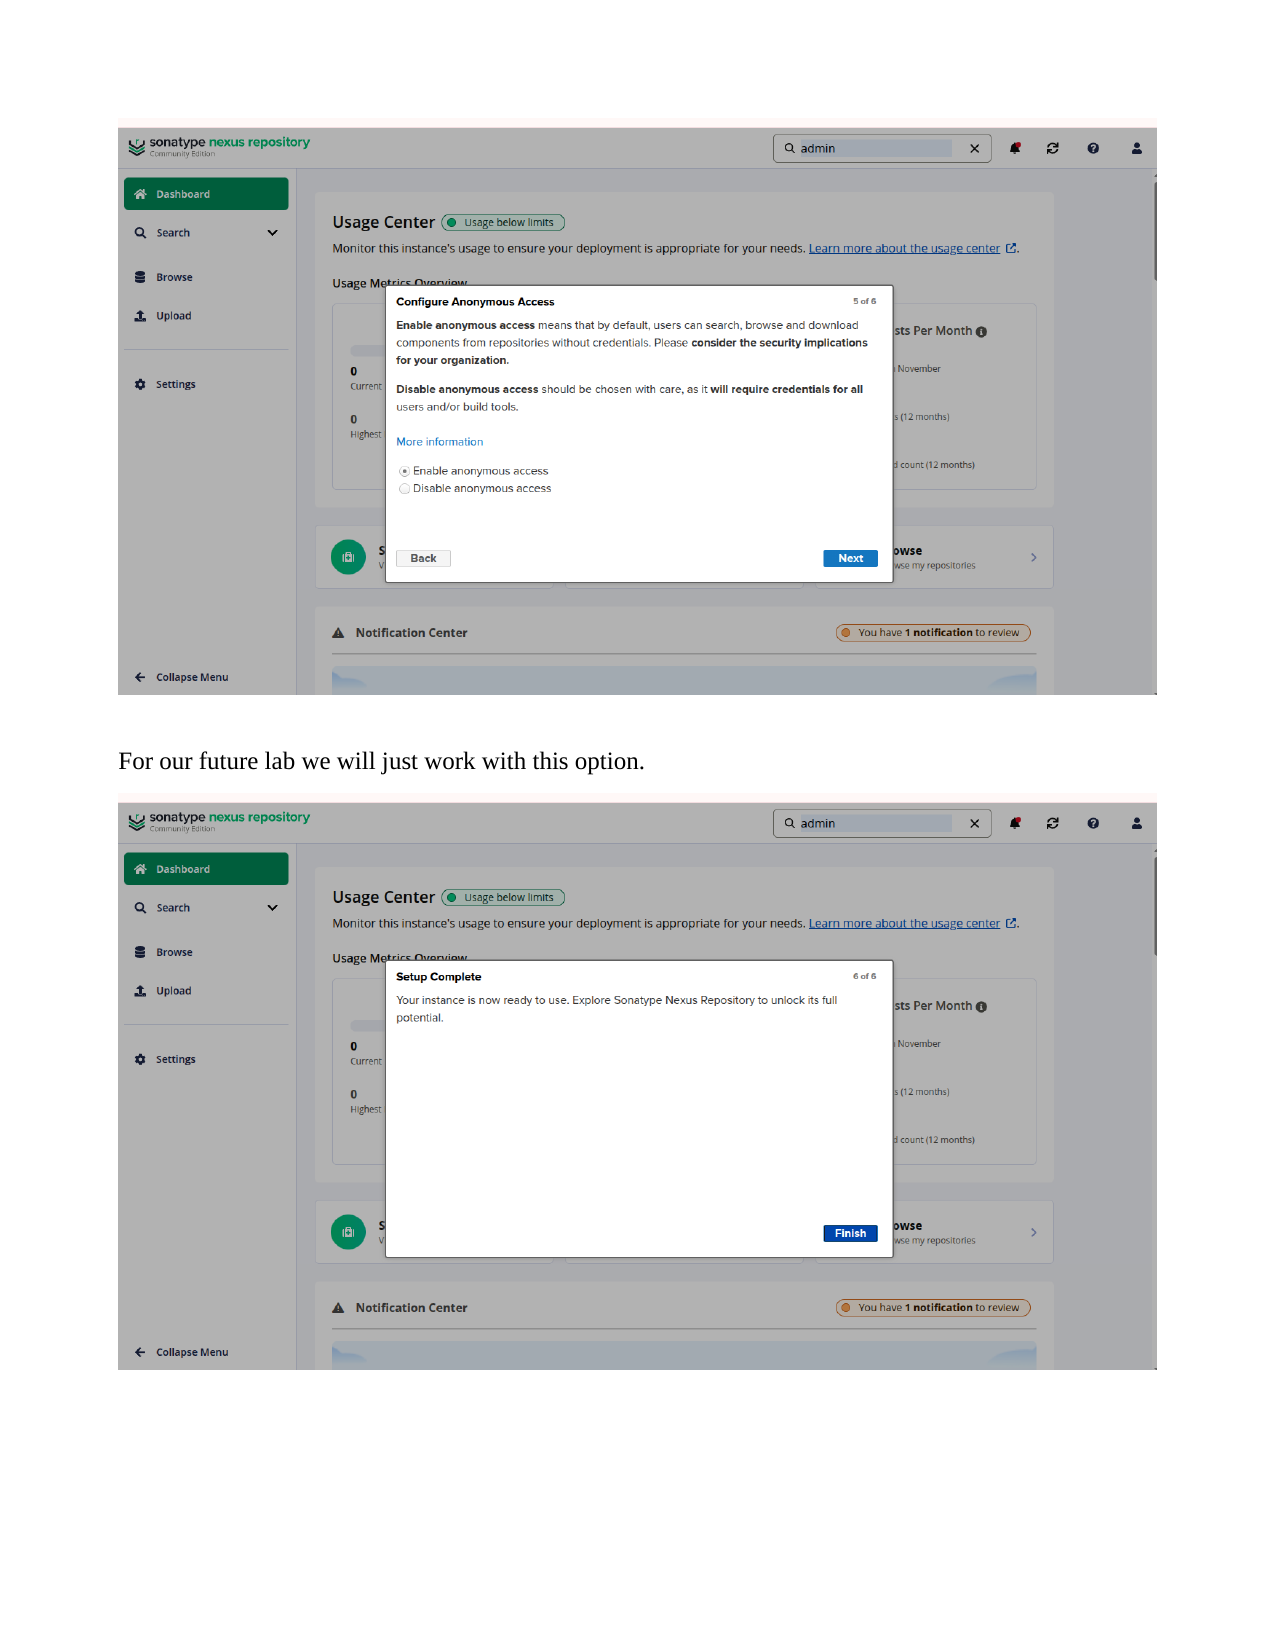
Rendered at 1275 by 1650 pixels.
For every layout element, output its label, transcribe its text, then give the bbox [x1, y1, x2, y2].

text For our future lab we will just work with this option. [118, 746, 1157, 775]
picture [118, 118, 1157, 695]
picture [118, 793, 1157, 1370]
